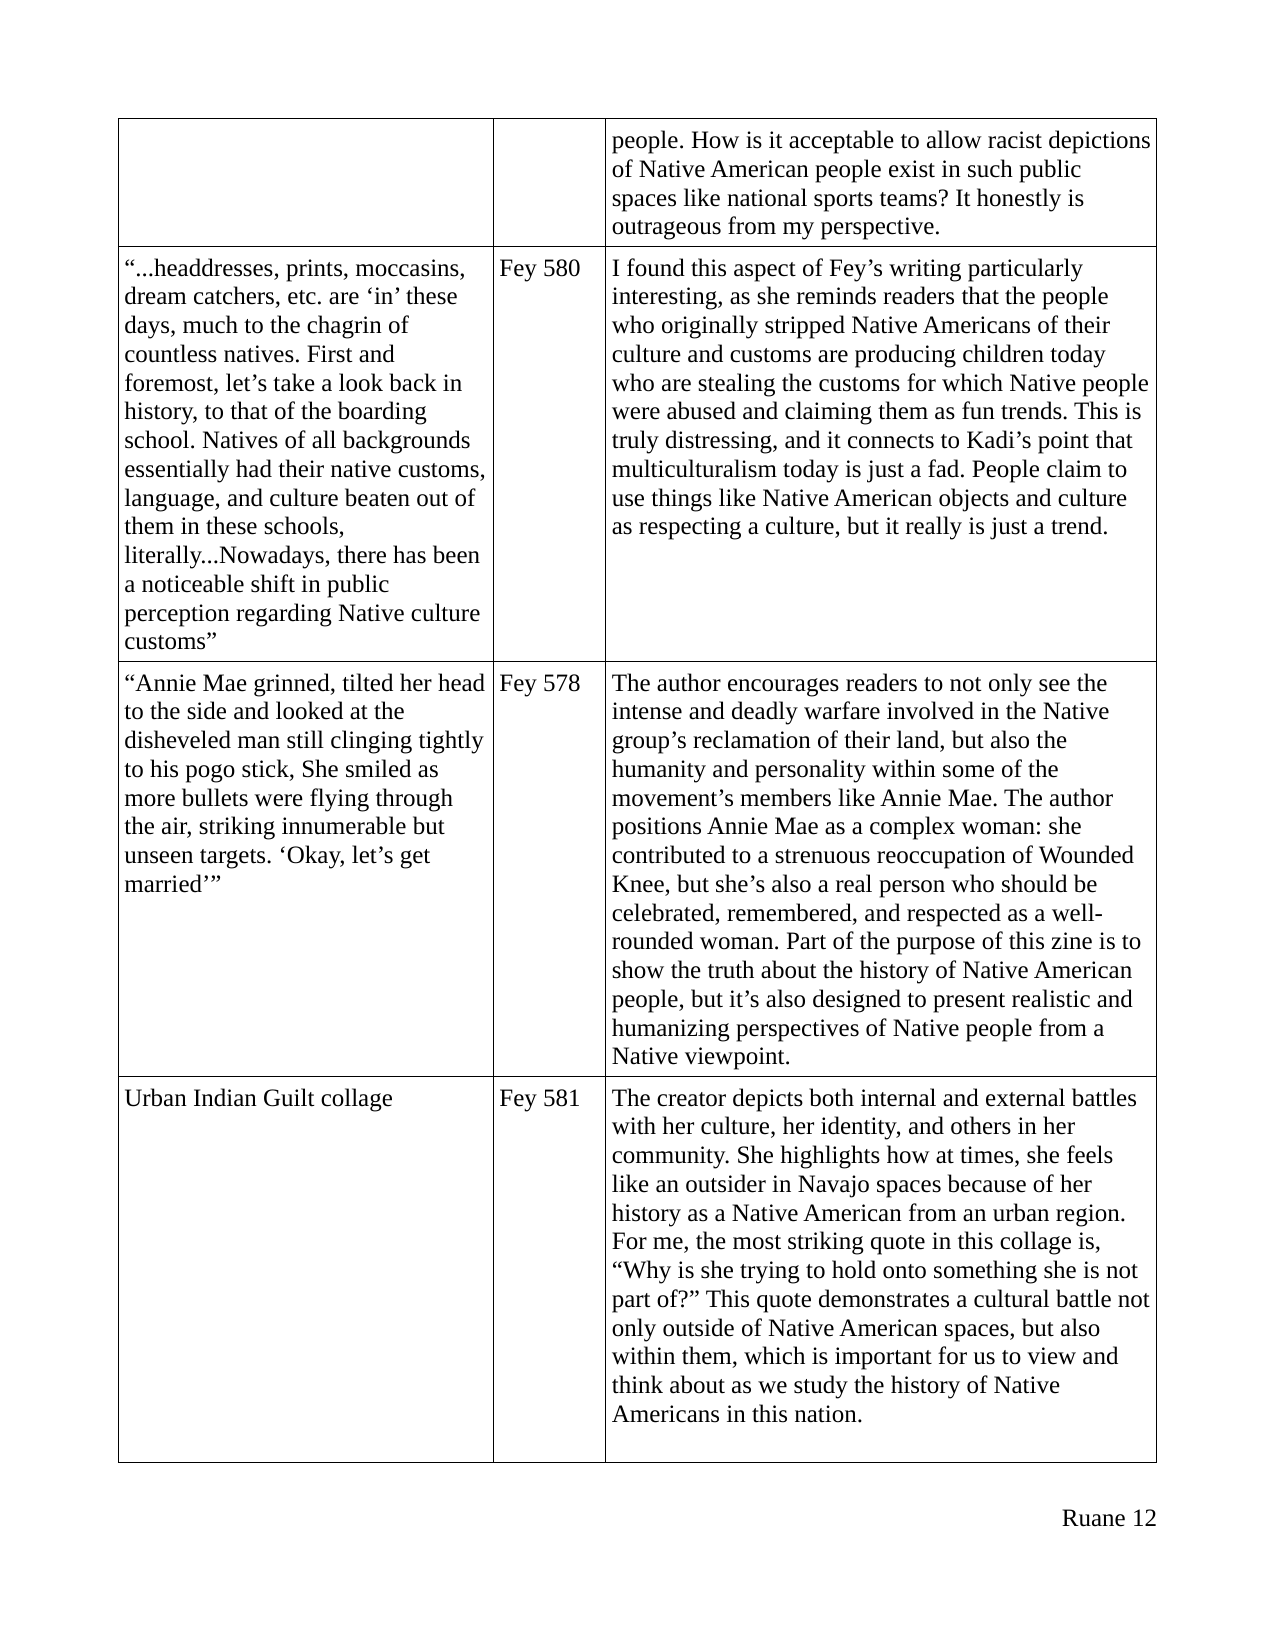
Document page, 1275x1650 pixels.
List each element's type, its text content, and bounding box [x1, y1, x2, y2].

table_cell Urban Indian Guilt collage [119, 1077, 493, 1462]
table_cell “...headdresses, prints, moccasins, dream catchers, etc. are ‘in’ these days, much to the chagrin of countless natives. First and foremost, let’s take a look back in history, to that of the boarding school. Natives of all backgrounds essentially had their native customs, language, and culture beaten out of them in these schools, literally...Nowadays, there has been a noticeable shift in public perception regarding Native culture customs” [119, 247, 493, 661]
table_cell I found this aspect of Fey’s writing particularly interesting, as she reminds readers that the people who originally stripped Native Americans of their culture and customs are producing children today who are stealing the customs for which Native people were abused and claiming them as fun trends. This is truly distressing, and it connects to Kadi’s point that multiculturalism today is just a fad. People claim to use things like Native American objects and culture as respecting a culture, but it really is just a trend. [606, 247, 1156, 661]
table_cell Fey 581 [494, 1077, 605, 1462]
table_cell [119, 119, 493, 246]
table_cell “Annie Mae grinned, tilted her head to the side and looked at the disheveled man still clinging tightly to his pogo stick, She smiled as more bullets were flying through the air, striking innumerable but unseen targets. ‘Okay, let’s get married’” [119, 662, 493, 1076]
table_cell [494, 119, 605, 246]
table_cell The author encourages readers to not only see the intense and deadly warfare involved in the Native group’s reclamation of their land, but also the humanity and personality within some of the movement’s members like Annie Mae. The author positions Annie Mae as a complex woman: she contributed to a strenuous reoccupation of Wounded Knee, but she’s also a real person who should be celebrated, remembered, and respected as a well-rounded woman. Part of the purpose of this zine is to show the truth about the history of Native American people, but it’s also designed to present realistic and humanizing perspectives of Native people from a Native viewpoint. [606, 662, 1156, 1076]
table_cell people. How is it acceptable to allow racist depictions of Native American people exist in such public spaces like national sports teams? It honestly is outrageous from my perspective. [606, 119, 1156, 246]
table_cell Fey 580 [494, 247, 605, 661]
table_cell The creator depicts both internal and external battles with her culture, her identity, and others in her community. She highlights how at times, she feels like an outsider in Navajo spaces because of her history as a Native American from an urban region. For me, the most striking quote in this collage is, “Why is she trying to hold onto something she is not part of?” This quote demonstrates a cultural battle not only outside of Native American spaces, but also within them, which is important for us to view and think about as we study the history of Native Americans in this nation. [606, 1077, 1156, 1462]
table_cell Fey 578 [494, 662, 605, 1076]
